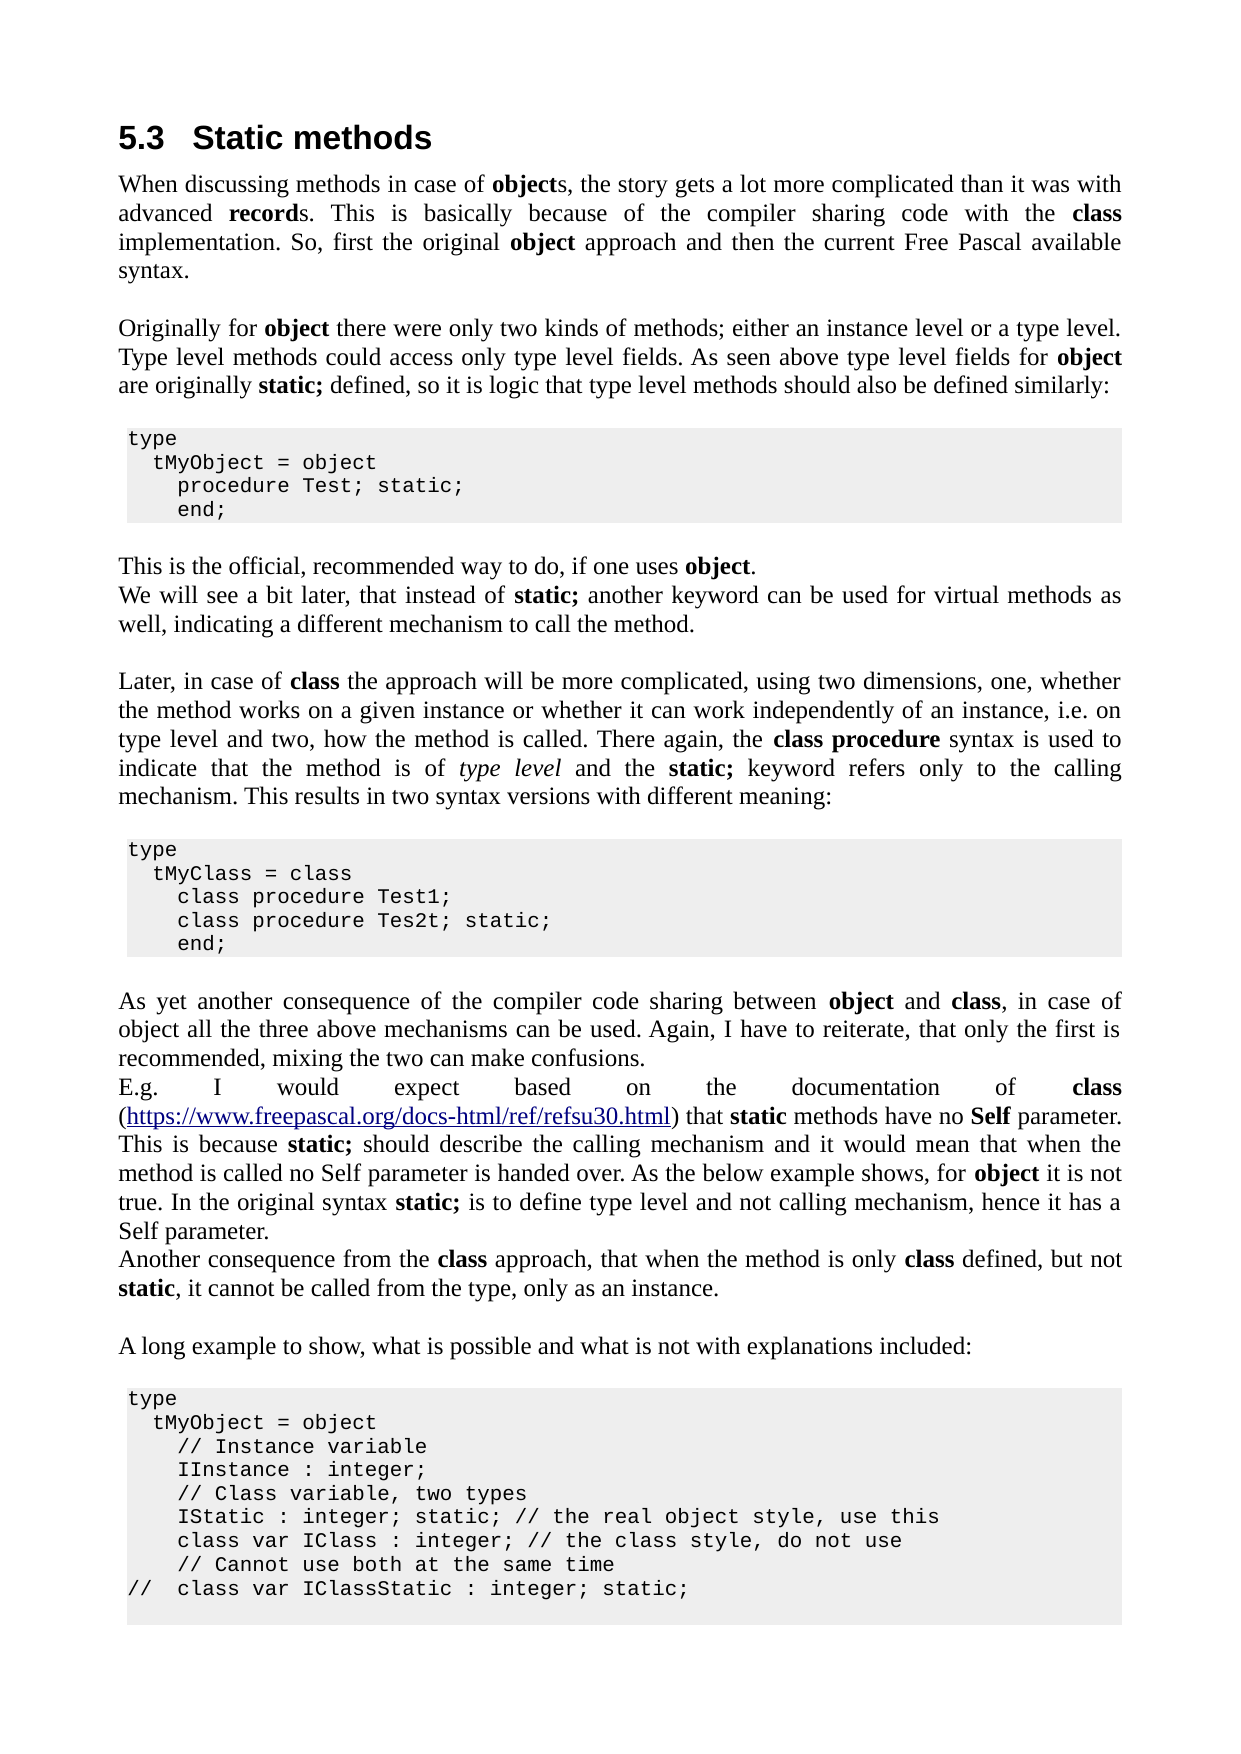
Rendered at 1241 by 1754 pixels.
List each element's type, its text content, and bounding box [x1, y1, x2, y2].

text end; [127, 499, 1122, 523]
text // Class variable, two types [127, 1483, 1122, 1507]
text // Cannot use both at the same time [127, 1554, 1122, 1577]
text type [127, 1388, 1122, 1412]
text end; [127, 933, 1122, 957]
text type [127, 428, 1122, 452]
text class var IClass : integer; // the class style, do not use [127, 1530, 1122, 1554]
text Later, in case of class the approach will be more complicated, using two dimensions, one, whether the method works on a given instance or whether it can work independently of an instance, i.e. on type level and two, how the method is called. There again, the class procedure syntax is used to indicate that the method is of type level and the static; keyword refers only to the calling mechanism. This results in two syntax versions with different meaning: [118, 666, 1122, 810]
text type [127, 839, 1122, 862]
subtitle Static methods [118, 118, 1122, 157]
text // class var IClassStatic : integer; static; [127, 1577, 1122, 1601]
text As yet another consequence of the compiler code sharing between object and class, in case of object all the three above mechanisms can be used. Again, I have to reiterate, that only the first is recommended, mixing the two can make confusions. [118, 986, 1122, 1072]
text IInstance : integer; [127, 1459, 1122, 1483]
text tMyClass = class [127, 862, 1122, 886]
text We will see a bit later, that instead of static; another keyword can be used for virtual methods as well, indicating a different mechanism to call the method. [118, 580, 1122, 638]
text This is the official, recommended way to do, if one uses object. [118, 551, 1122, 580]
text tMyObject = object [127, 1412, 1122, 1436]
text class procedure Test1; [127, 886, 1122, 910]
text A long example to show, what is possible and what is not with explanations included: [118, 1331, 1122, 1359]
text // Instance variable [127, 1436, 1122, 1459]
text Another consequence from the class approach, that when the method is only class defined, but not static, it cannot be called from the type, only as an instance. [118, 1244, 1122, 1302]
text IStatic : integer; static; // the real object style, use this [127, 1507, 1122, 1530]
text class procedure Tes2t; static; [127, 910, 1122, 933]
text E.g. I would expect based on the documentation of class (https://www.freepascal.org/docs-html/ref/refsu30.html) that static methods have no Self parameter. This is because static; should describe the calling mechanism and it would mean that when the method is called no Self parameter is handed over. As the below example shows, for object it is not true. In the original syntax static; is to define type level and not calling mechanism, hence it has a Self parameter. [118, 1072, 1122, 1244]
text tMyObject = object [127, 452, 1122, 475]
text When discussing methods in case of objects, the story gets a lot more complicated than it was with advanced records. This is basically because of the compiler sharing code with the class implementation. So, first the original object approach and then the current Free Pascal available syntax. [118, 169, 1122, 284]
text procedure Test; static; [127, 475, 1122, 499]
text Originally for object there were only two kinds of methods; either an instance level or a type level. Type level methods could access only type level fields. As seen above type level fields for object are originally static; defined, so it is logic that type level methods should also be defined similarly: [118, 313, 1122, 399]
